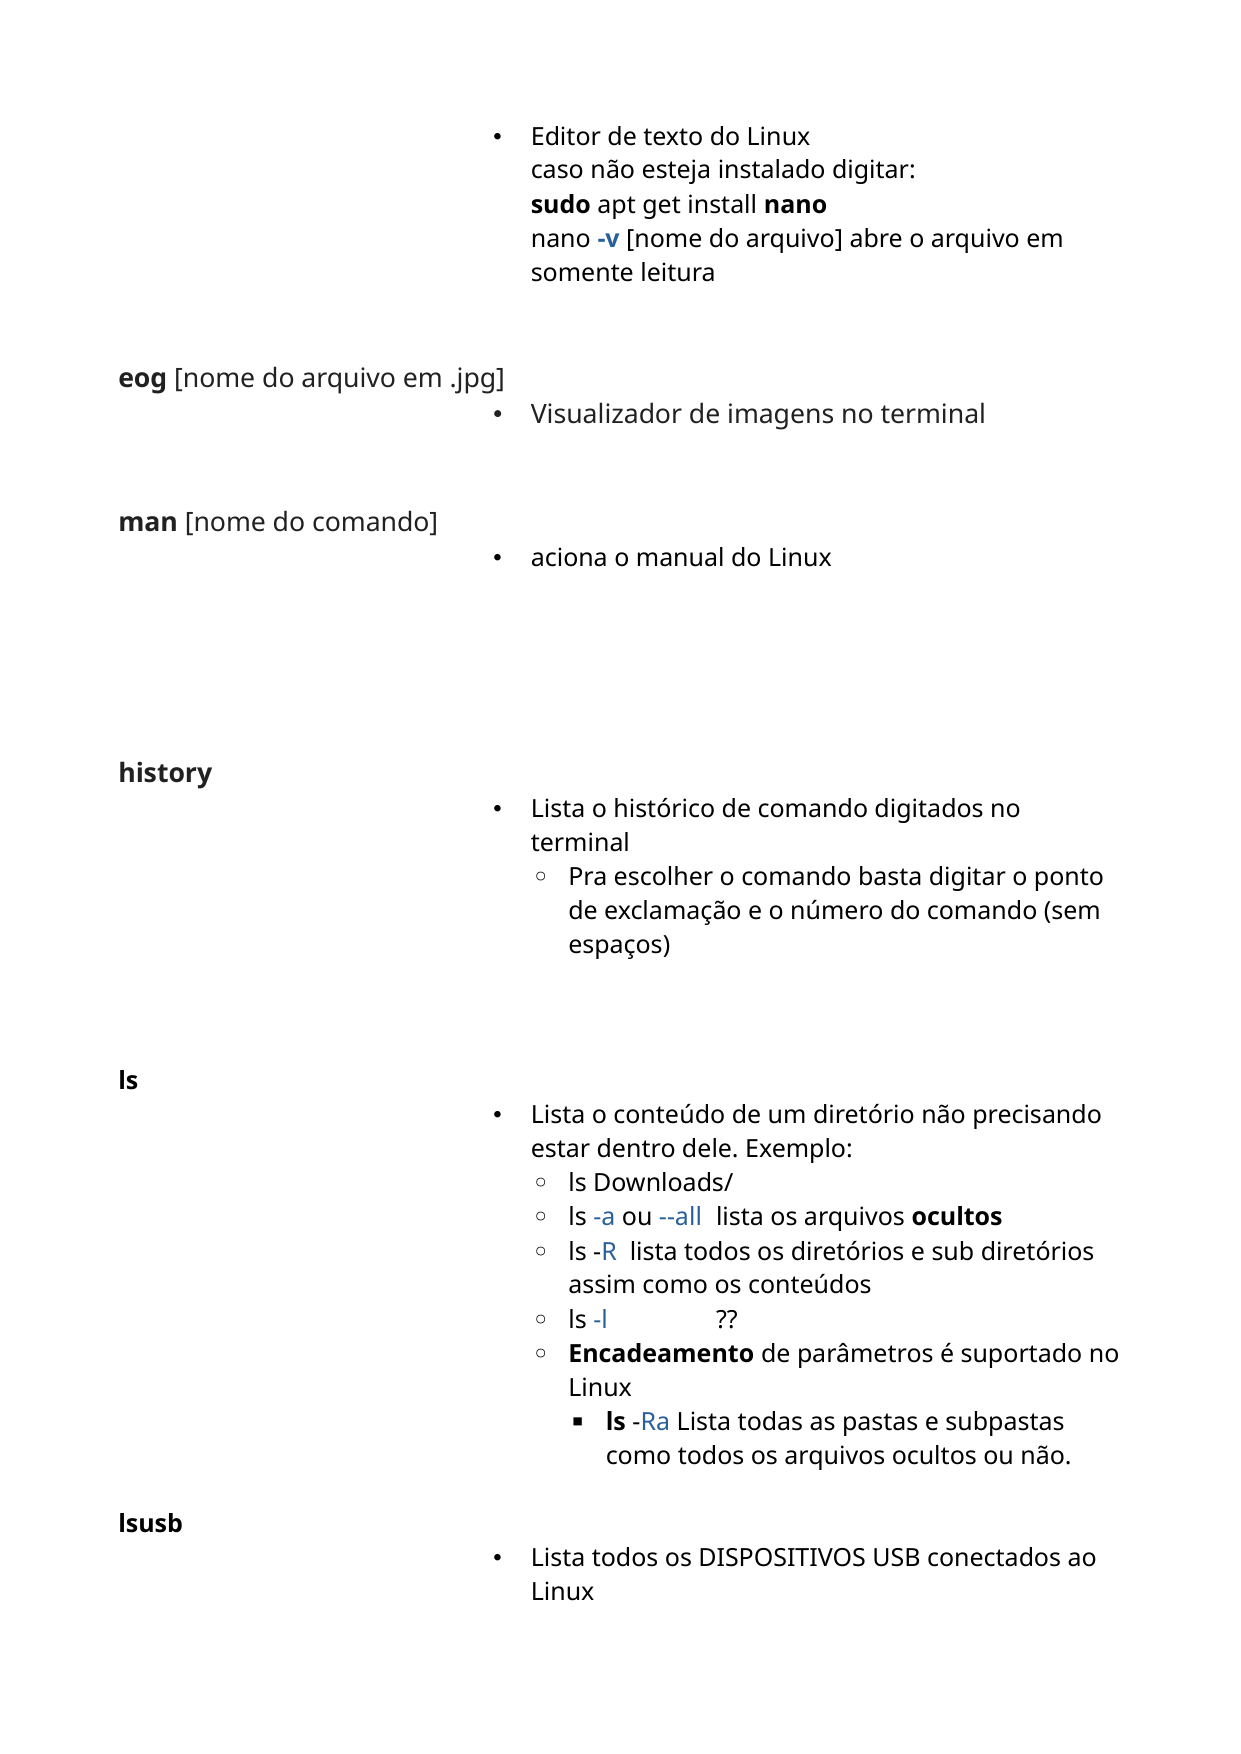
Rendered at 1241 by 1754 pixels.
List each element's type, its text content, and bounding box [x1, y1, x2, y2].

list ls Downloads/ [531, 1165, 1122, 1199]
list ls -R lista todos os diretórios e sub diretórios assim como os conteúdos [531, 1233, 1122, 1301]
text eog [nome do arquivo em .jpg] [118, 359, 1122, 395]
list caso não esteja instalado digitar: [493, 152, 1122, 186]
list Visualizador de imagens no terminal [493, 395, 1122, 431]
list Lista todos os DISPOSITIVOS USB conectados ao Linux [493, 1540, 1122, 1608]
list Pra escolher o comando basta digitar o ponto de exclamação e o número do comando (sem espaços) [531, 858, 1122, 961]
list Lista o histórico de comando digitados no terminal [493, 790, 1122, 858]
text lsusb [118, 1506, 1122, 1540]
text history [118, 754, 1122, 790]
list ls -l ?? [531, 1301, 1122, 1335]
list Encadeamento de parâmetros é suportado no Linux [531, 1335, 1122, 1403]
list aciona o manual do Linux [493, 539, 1122, 573]
text ls [118, 1063, 1122, 1097]
text man [nome do comando] [118, 503, 1122, 539]
list ls -a ou --all lista os arquivos ocultos [531, 1199, 1122, 1233]
list Editor de texto do Linux [493, 118, 1122, 152]
list nano -v [nome do arquivo] abre o arquivo em somente leitura [493, 220, 1122, 288]
list ls -Ra Lista todas as pastas e subpastas como todos os arquivos ocultos ou não. [568, 1403, 1122, 1472]
list Lista o conteúdo de um diretório não precisando estar dentro dele. Exemplo: [493, 1097, 1122, 1165]
list sudo apt get install nano [493, 186, 1122, 220]
